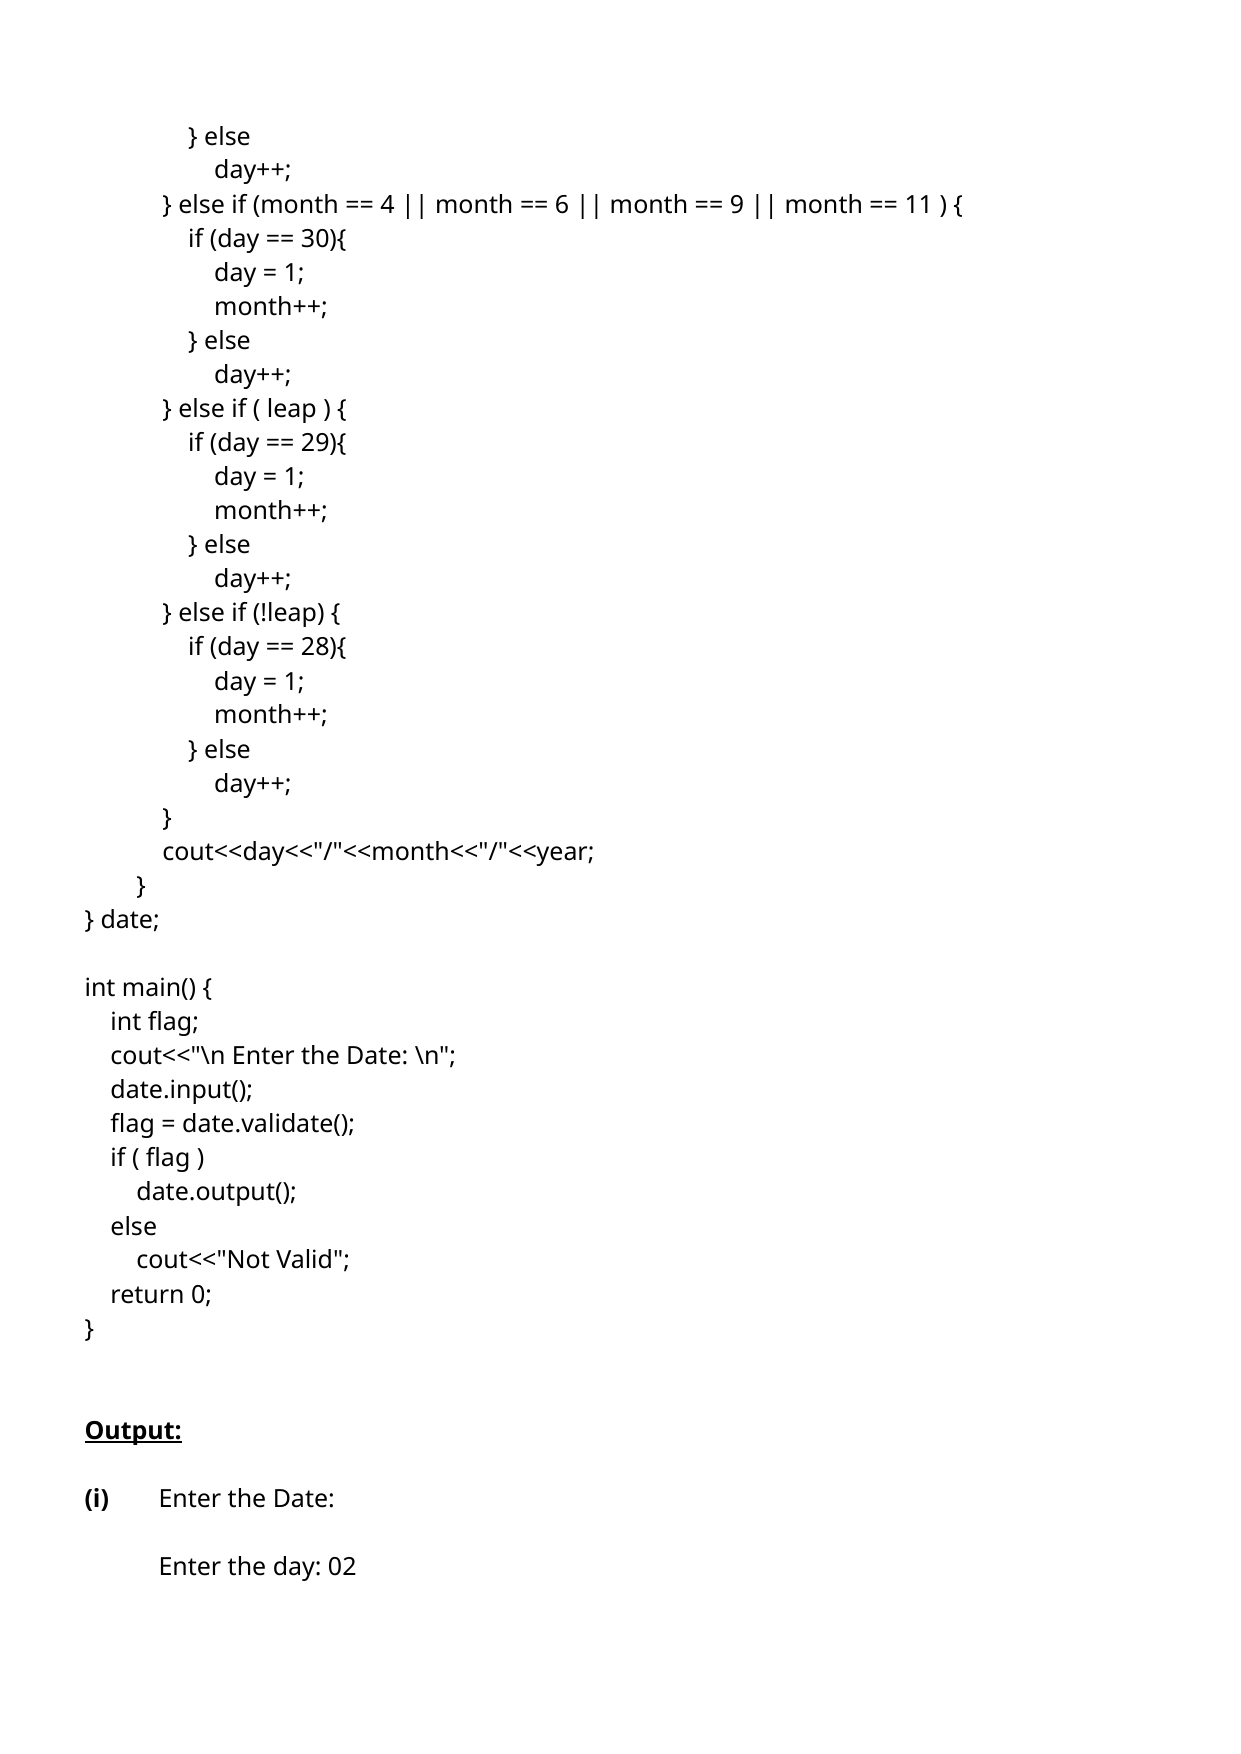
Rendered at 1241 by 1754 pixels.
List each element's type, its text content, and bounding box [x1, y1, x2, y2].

text flag = date.validate(); [84, 1106, 1147, 1140]
text Output: [84, 1412, 1147, 1447]
text Enter the day: 02 [84, 1549, 1147, 1583]
text cout<<"Not Valid"; [84, 1242, 1147, 1276]
text if ( flag ) [84, 1140, 1147, 1174]
text } else if (!leap) { [84, 595, 1147, 629]
text int flag; [84, 1004, 1147, 1038]
text month++; [84, 697, 1147, 731]
text } else if ( leap ) { [84, 391, 1147, 425]
text cout<<day<<"/"<<month<<"/"<<year; [84, 833, 1147, 867]
text day = 1; [84, 663, 1147, 697]
text day++; [84, 765, 1147, 799]
text } [84, 1310, 1147, 1344]
text if (day == 29){ [84, 425, 1147, 459]
text day = 1; [84, 254, 1147, 288]
text return 0; [84, 1276, 1147, 1310]
text } [84, 799, 1147, 833]
text } date; [84, 902, 1147, 936]
text day++; [84, 561, 1147, 595]
text cout<<"\n Enter the Date: \n"; [84, 1038, 1147, 1072]
text (i) Enter the Date: [84, 1481, 1147, 1515]
text if (day == 30){ [84, 220, 1147, 254]
text } else [84, 118, 1147, 152]
text day++; [84, 357, 1147, 391]
text } else [84, 527, 1147, 561]
text day++; [84, 152, 1147, 186]
text int main() { [84, 970, 1147, 1004]
text } else [84, 731, 1147, 765]
text } else [84, 322, 1147, 357]
text if (day == 28){ [84, 629, 1147, 663]
text else [84, 1208, 1147, 1242]
text } [84, 867, 1147, 902]
text month++; [84, 493, 1147, 527]
text day = 1; [84, 459, 1147, 493]
text month++; [84, 288, 1147, 322]
text date.output(); [84, 1174, 1147, 1208]
text } else if (month == 4 || month == 6 || month == 9 || month == 11 ) { [84, 186, 1147, 220]
text date.input(); [84, 1072, 1147, 1106]
